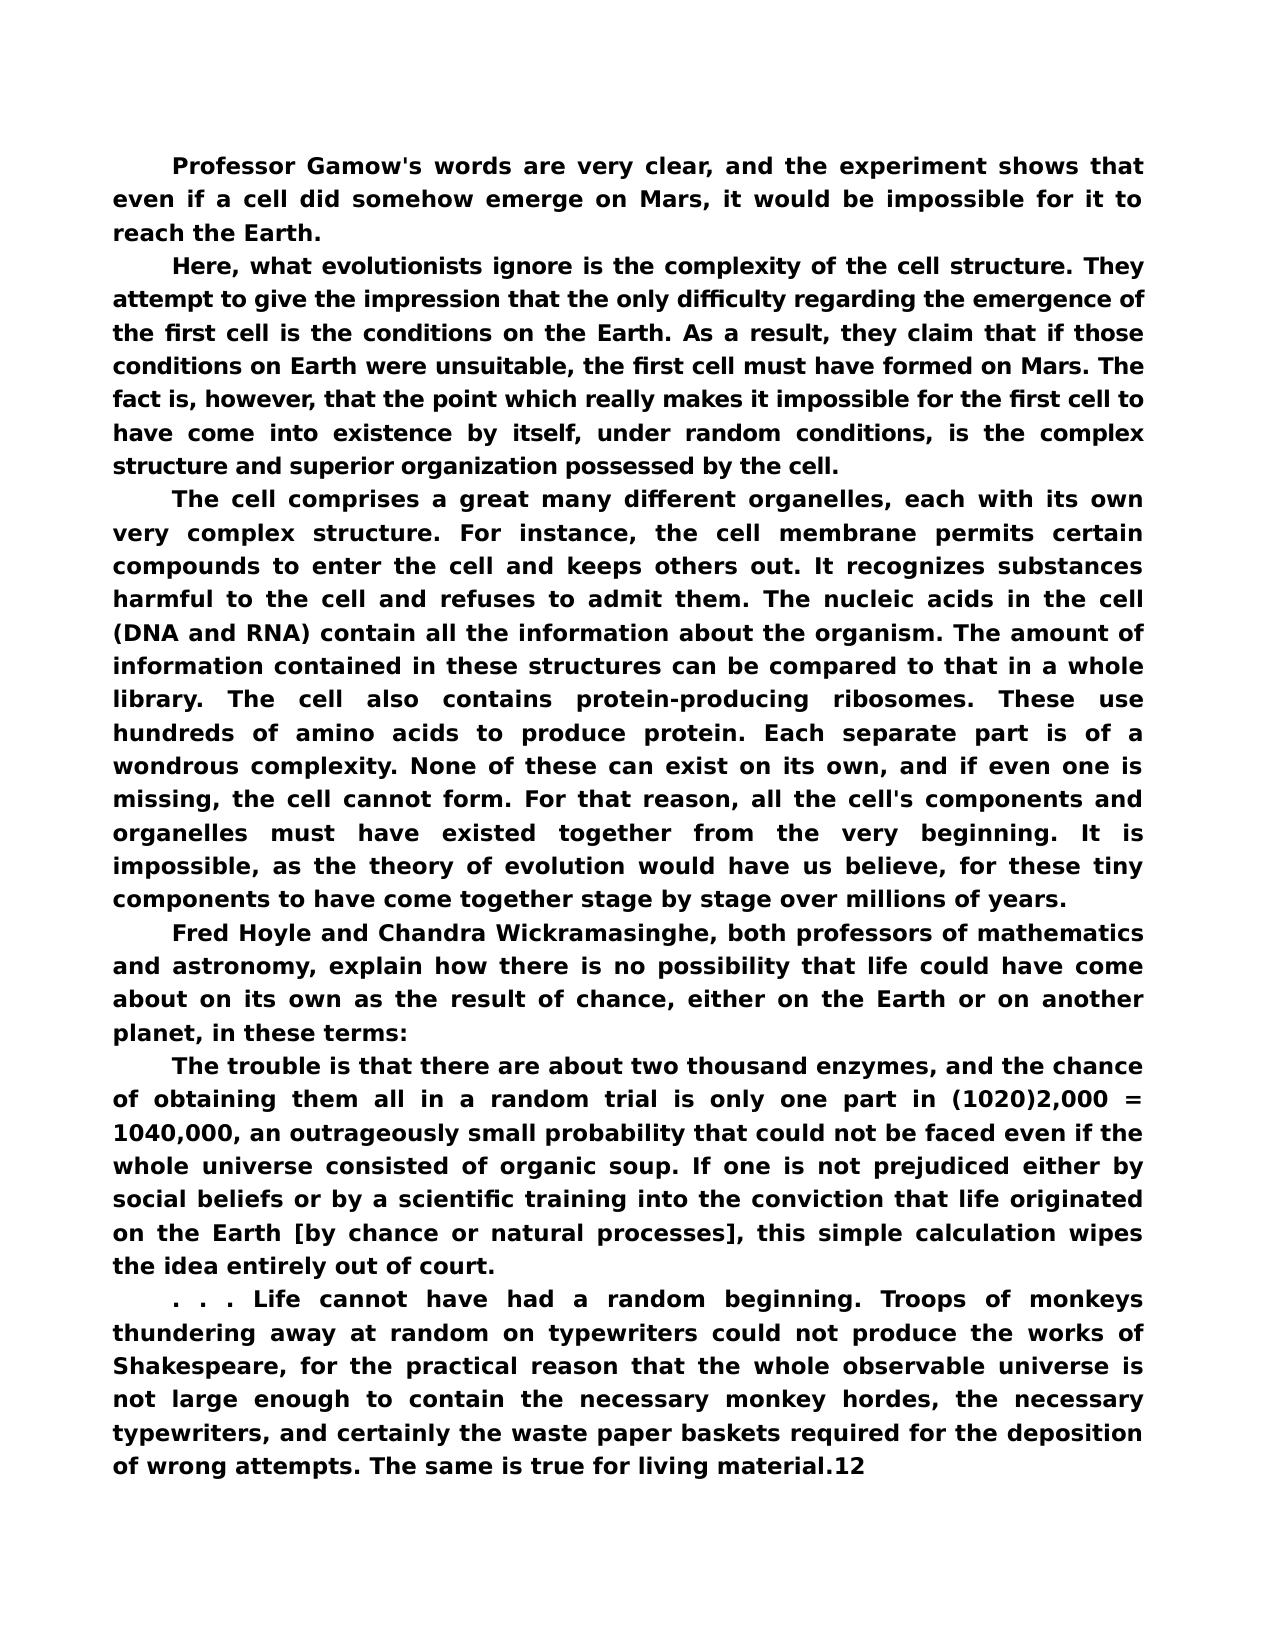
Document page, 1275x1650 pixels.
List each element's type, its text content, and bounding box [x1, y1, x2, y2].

text Professor Gamow's words are very clear, and the experiment shows that even if a cell did somehow emerge on Mars, it would be impossible for it to reach the Earth. [112, 148, 1145, 248]
text The trouble is that there are about two thousand enzymes, and the chance of obtaining them all in a random trial is only one part in (1020)2,000 = 1040,000, an outrageously small probability that could not be faced even if the whole universe consisted of organic soup. If one is not prejudiced either by social beliefs or by a scientific training into the conviction that life originated on the Earth [by chance or natural processes], this simple calculation wipes the idea entirely out of court. [112, 1048, 1145, 1281]
text The cell comprises a great many different organelles, each with its own very complex structure. For instance, the cell membrane permits certain compounds to enter the cell and keeps others out. It recognizes substances harmful to the cell and refuses to admit them. The nucleic acids in the cell (DNA and RNA) contain all the information about the organism. The amount of information contained in these structures can be compared to that in a whole library. The cell also contains protein-producing ribosomes. These use hundreds of amino acids to produce protein. Each separate part is of a wondrous complexity. None of these can exist on its own, and if even one is missing, the cell cannot form. For that reason, all the cell's components and organelles must have existed together from the very beginning. It is impossible, as the theory of evolution would have us believe, for these tiny components to have come together stage by stage over millions of years. [112, 481, 1145, 914]
text Here, what evolutionists ignore is the complexity of the cell structure. They attempt to give the impression that the only difficulty regarding the emergence of the first cell is the conditions on the Earth. As a result, they claim that if those conditions on Earth were unsuitable, the first cell must have formed on Mars. The fact is, however, that the point which really makes it impossible for the first cell to have come into existence by itself, under random conditions, is the complex structure and superior organization possessed by the cell. [112, 248, 1145, 481]
text Fred Hoyle and Chandra Wickramasinghe, both professors of mathematics and astronomy, explain how there is no possibility that life could have come about on its own as the result of chance, either on the Earth or on another planet, in these terms: [112, 914, 1145, 1048]
text . . . Life cannot have had a random beginning. Troops of monkeys thundering away at random on typewriters could not produce the works of Shakespeare, for the practical reason that the whole observable universe is not large enough to contain the necessary monkey hordes, the necessary typewriters, and certainly the waste paper baskets required for the deposition of wrong attempts. The same is true for living material.12 [112, 1281, 1145, 1481]
